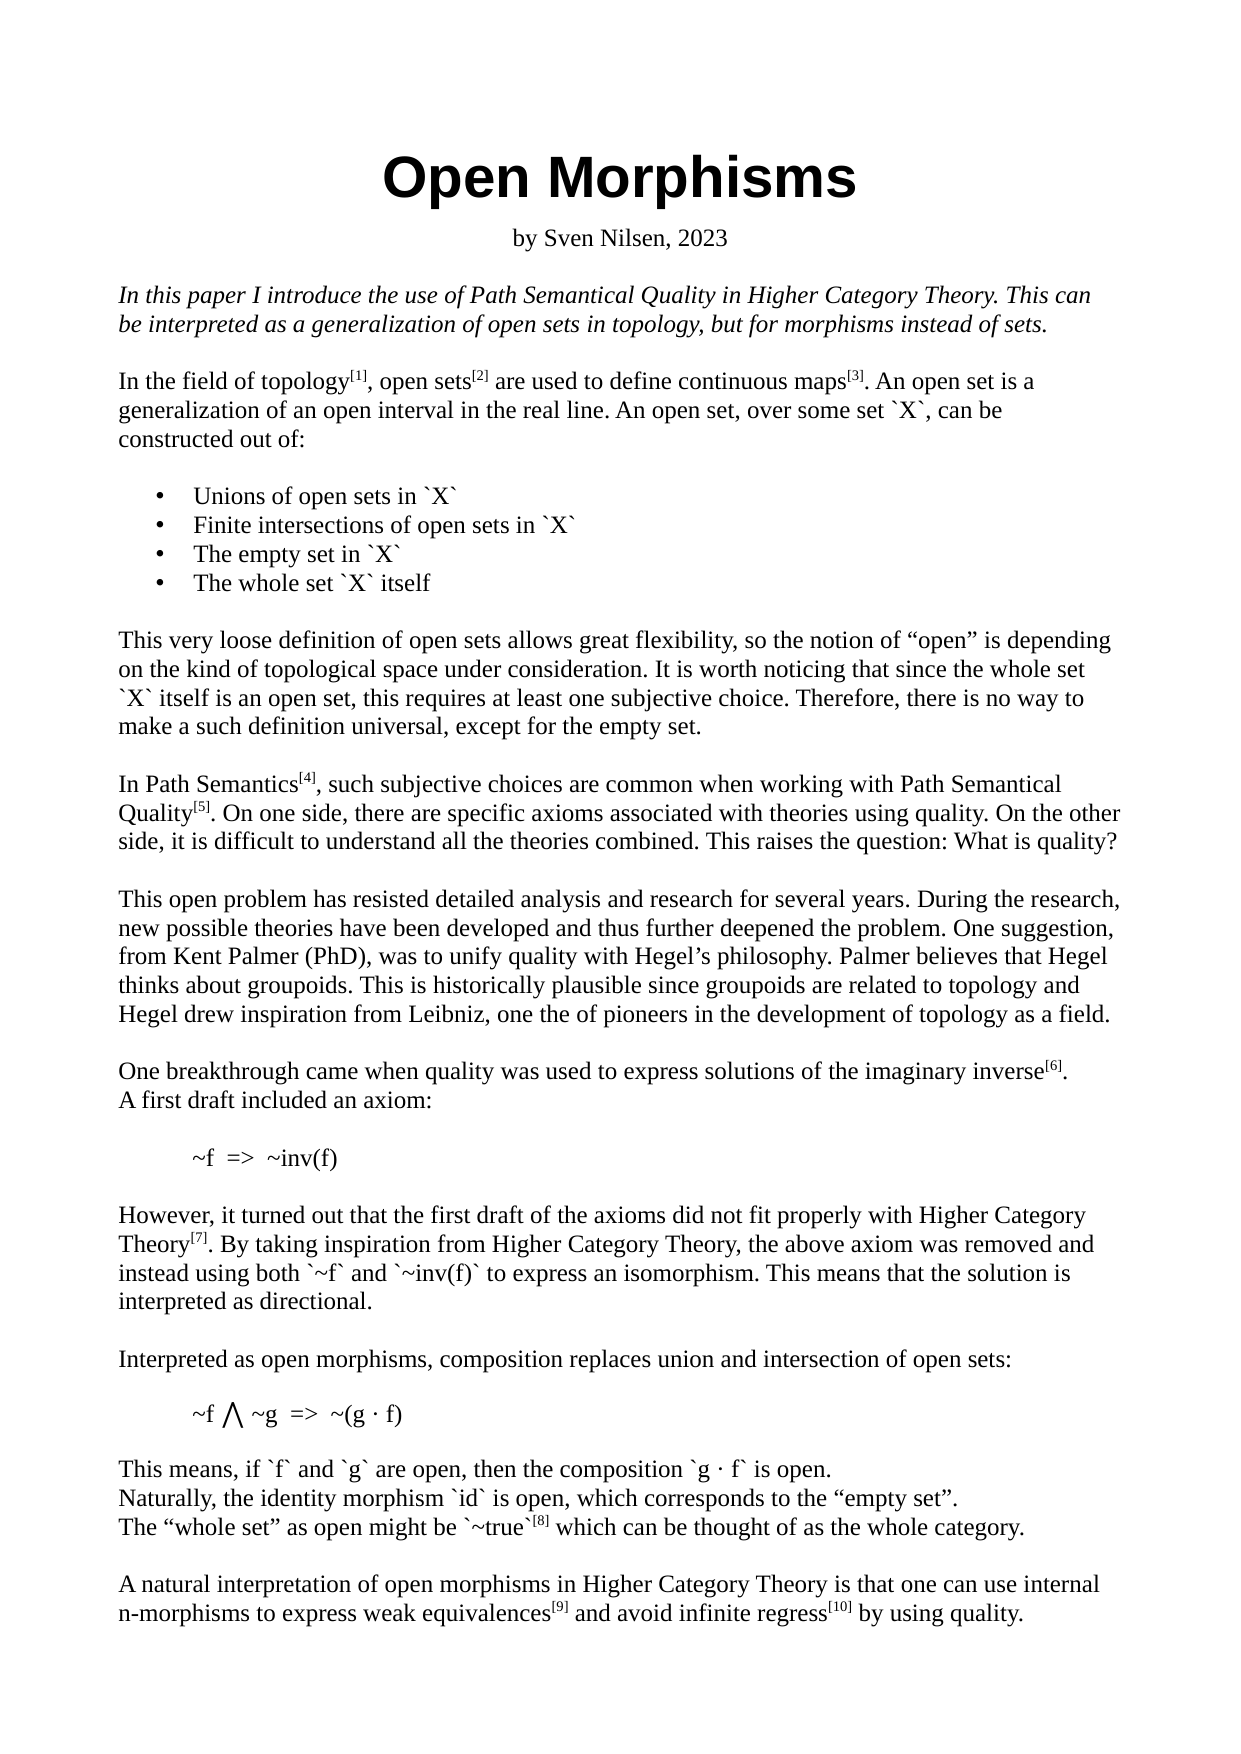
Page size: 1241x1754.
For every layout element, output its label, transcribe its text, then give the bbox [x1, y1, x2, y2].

text One breakthrough came when quality was used to express solutions of the imaginary inverse[6]. [118, 1056, 1122, 1085]
list The empty set in `X` [156, 539, 1122, 568]
title Open Morphisms [118, 143, 1122, 210]
text This open problem has resisted detailed analysis and research for several years. During the research, new possible theories have been developed and thus further deepened the problem. One suggestion, from Kent Palmer (PhD), was to unify quality with Hegel’s philosophy. Palmer believes that Hegel thinks about groupoids. This is historically plausible since groupoids are related to topology and Hegel drew inspiration from Leibniz, one the of pioneers in the development of topology as a field. [118, 884, 1122, 1028]
text The “whole set” as open might be `~true`[8] which can be thought of as the whole category. [118, 1512, 1122, 1540]
text by Sven Nilsen, 2023 [118, 223, 1122, 251]
text ~f ⋀ ~g => ~(g · f) [118, 1399, 1122, 1428]
text This means, if `f` and `g` are open, then the composition `g · f` is open. Naturally, the identity morphism `id` is open, which corresponds to the “empty set”. [118, 1454, 1122, 1512]
text A natural interpretation of open morphisms in Higher Category Theory is that one can use internal [118, 1569, 1122, 1598]
text In the field of topology[1], open sets[2] are used to define continuous maps[3]. An open set is a generalization of an open interval in the real line. An open set, over some set `X`, can be constructed out of: [118, 366, 1122, 453]
list Finite intersections of open sets in `X` [156, 510, 1122, 539]
text n-morphisms to express weak equivalences[9] and avoid infinite regress[10] by using quality. [118, 1598, 1122, 1627]
text However, it turned out that the first draft of the axioms did not fit properly with Higher Category Theory[7]. By taking inspiration from Higher Category Theory, the above axiom was removed and instead using both `~f` and `~inv(f)` to express an isomorphism. This means that the solution is interpreted as directional. [118, 1200, 1122, 1315]
text A first draft included an axiom: [118, 1085, 1122, 1114]
text In this paper I introduce the use of Path Semantical Quality in Higher Category Theory. This can be interpreted as a generalization of open sets in topology, but for morphisms instead of sets. [118, 280, 1122, 338]
text This very loose definition of open sets allows great flexibility, so the notion of “open” is depending on the kind of topological space under consideration. It is worth noticing that since the whole set `X` itself is an open set, this requires at least one subjective choice. Therefore, there is no way to make a such definition universal, except for the empty set. [118, 625, 1122, 740]
list The whole set `X` itself [156, 568, 1122, 596]
list Unions of open sets in `X` [156, 481, 1122, 510]
text ~f => ~inv(f) [118, 1143, 1122, 1171]
text Interpreted as open morphisms, composition replaces union and intersection of open sets: [118, 1344, 1122, 1373]
text In Path Semantics[4], such subjective choices are common when working with Path Semantical Quality[5]. On one side, there are specific axioms associated with theories using quality. On the other side, it is difficult to understand all the theories combined. This raises the question: What is quality? [118, 769, 1122, 855]
